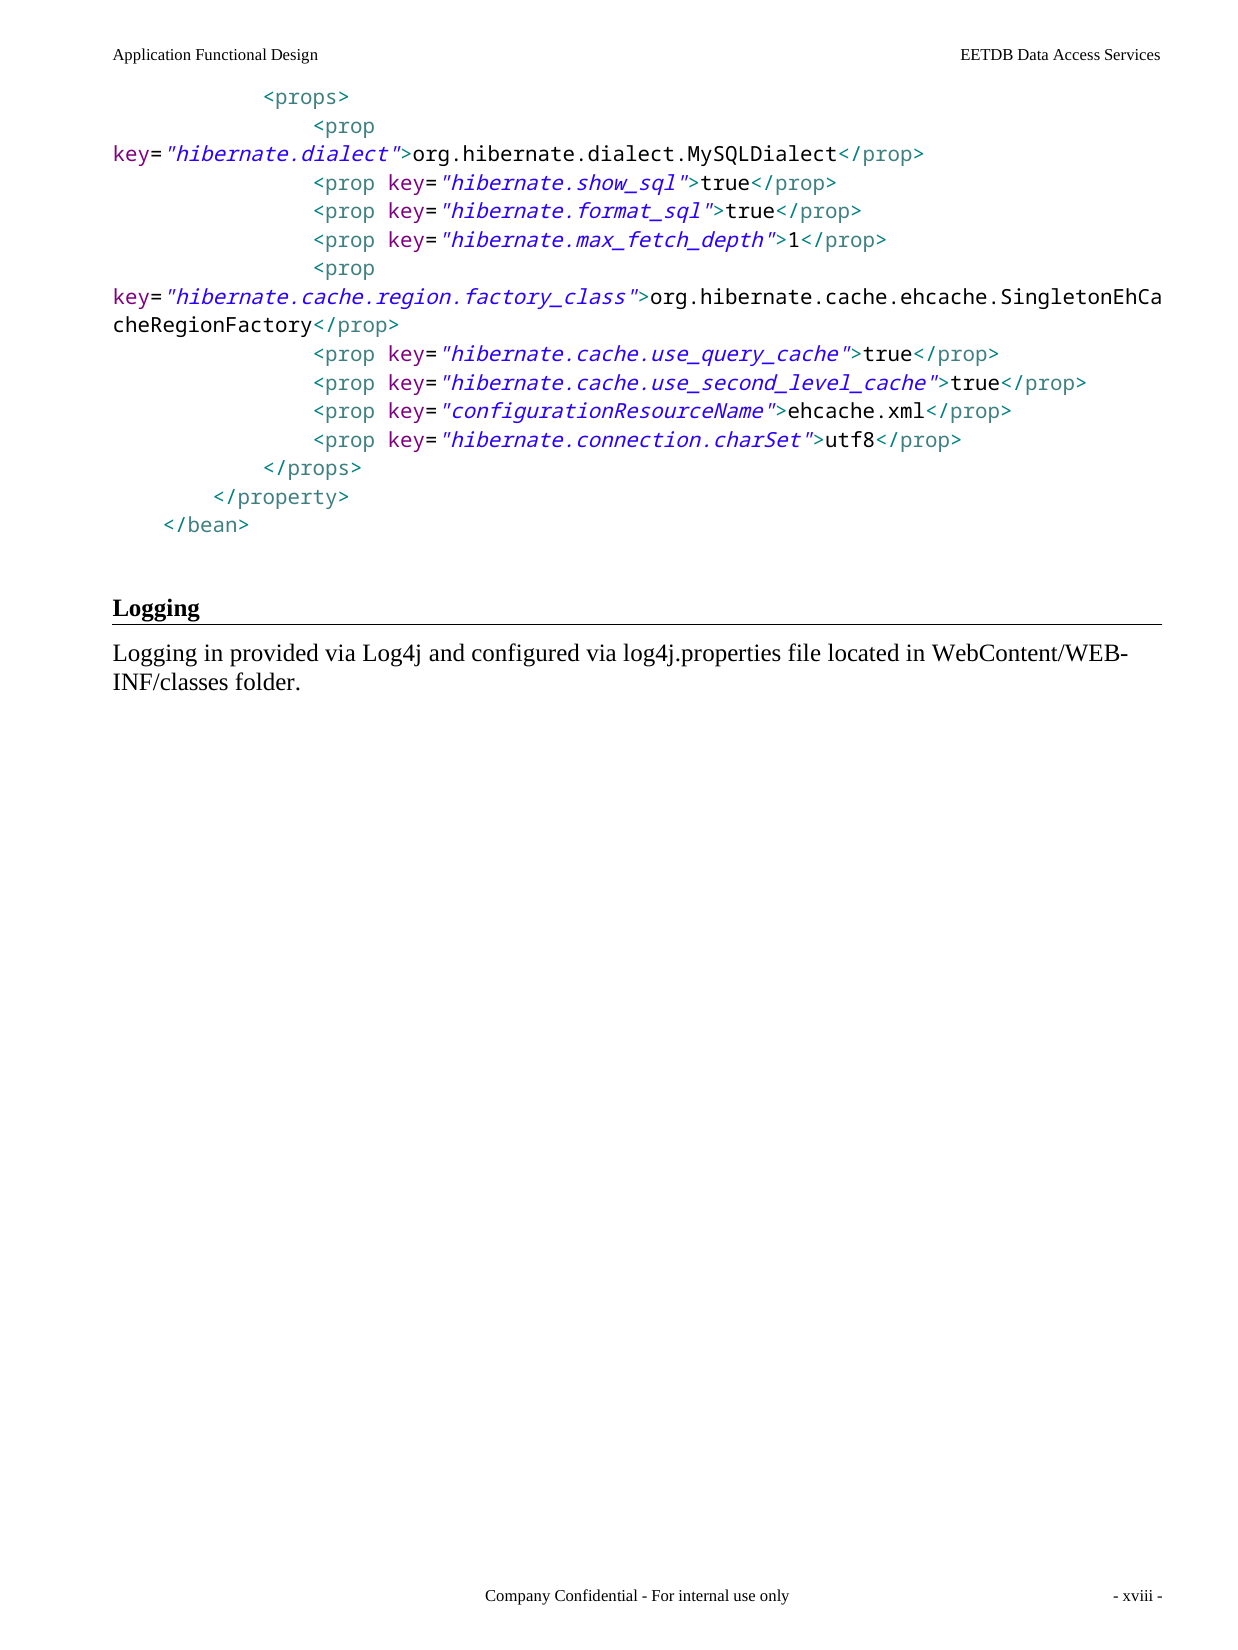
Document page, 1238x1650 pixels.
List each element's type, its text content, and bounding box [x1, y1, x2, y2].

text <prop key="hibernate.cache.use_query_cache">true</prop> [112, 339, 1162, 367]
text Logging in provided via Log4j and configured via log4j.properties file located in WebContent/WEB-INF/classes folder. [112, 637, 1162, 696]
text </property> [112, 482, 1162, 510]
subtitle Logging [112, 593, 1162, 624]
text <prop key="configurationResourceName">ehcache.xml</prop> [112, 396, 1162, 424]
text <prop key="hibernate.max_fetch_depth">1</prop> [112, 225, 1162, 253]
text </bean> [112, 510, 1162, 539]
text <prop key="hibernate.cache.use_second_level_cache">true</prop> [112, 367, 1162, 396]
text <props> [112, 82, 1162, 111]
text </props> [112, 453, 1162, 482]
text <prop key="hibernate.connection.charSet">utf8</prop> [112, 424, 1162, 453]
text <prop key="hibernate.dialect">org.hibernate.dialect.MySQLDialect</prop> [112, 111, 1162, 168]
text <prop key="hibernate.format_sql">true</prop> [112, 196, 1162, 225]
text <prop key="hibernate.show_sql">true</prop> [112, 168, 1162, 196]
text <prop key="hibernate.cache.region.factory_class">org.hibernate.cache.ehcache.SingletonEhCacheRegionFactory</prop> [112, 253, 1162, 339]
